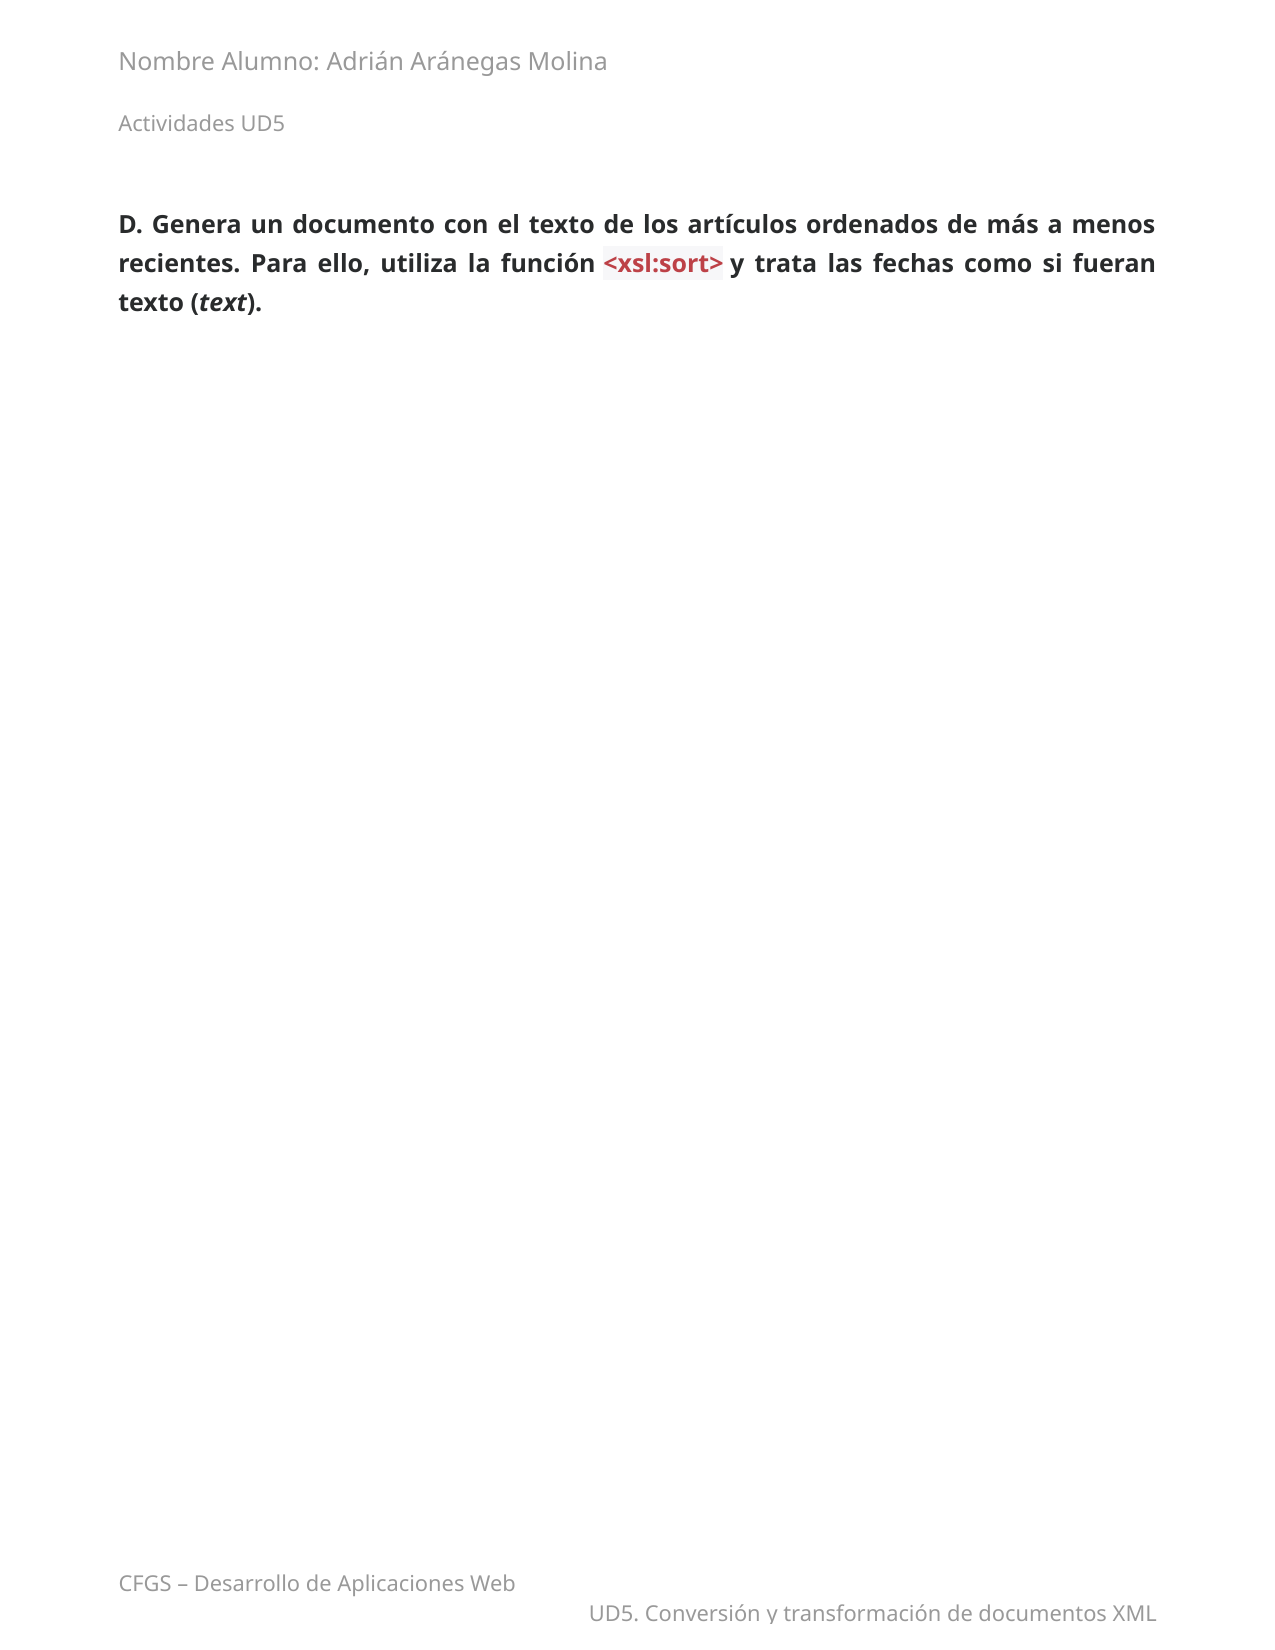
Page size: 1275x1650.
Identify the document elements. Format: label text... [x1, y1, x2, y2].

text D. Genera un documento con el texto de los artículos ordenados de más a menos recientes. Para ello, utiliza la función <xsl:sort> y trata las fechas como si fueran texto (text). [118, 207, 1157, 319]
